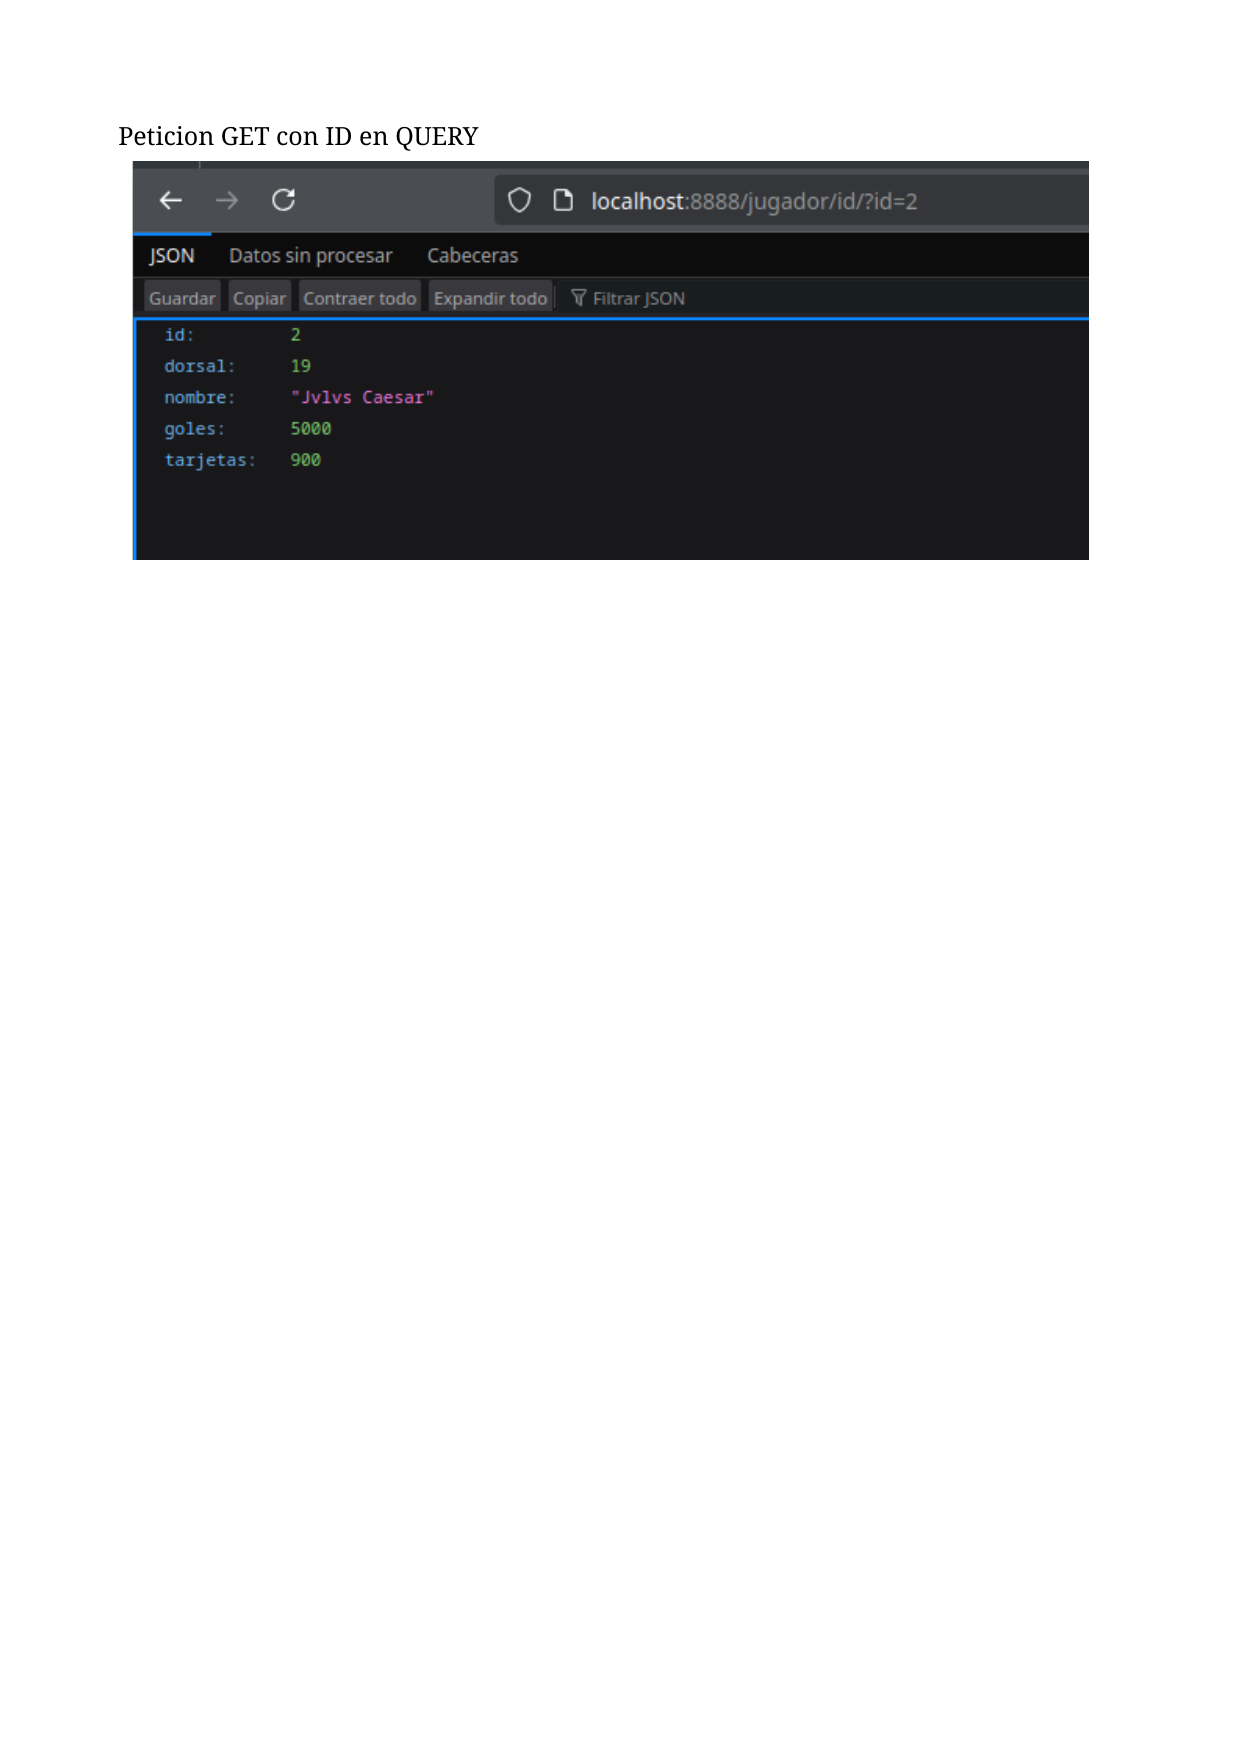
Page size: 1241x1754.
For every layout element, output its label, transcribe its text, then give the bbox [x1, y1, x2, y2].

text Peticion GET con ID en QUERY [118, 118, 1122, 152]
picture [132, 161, 1089, 560]
